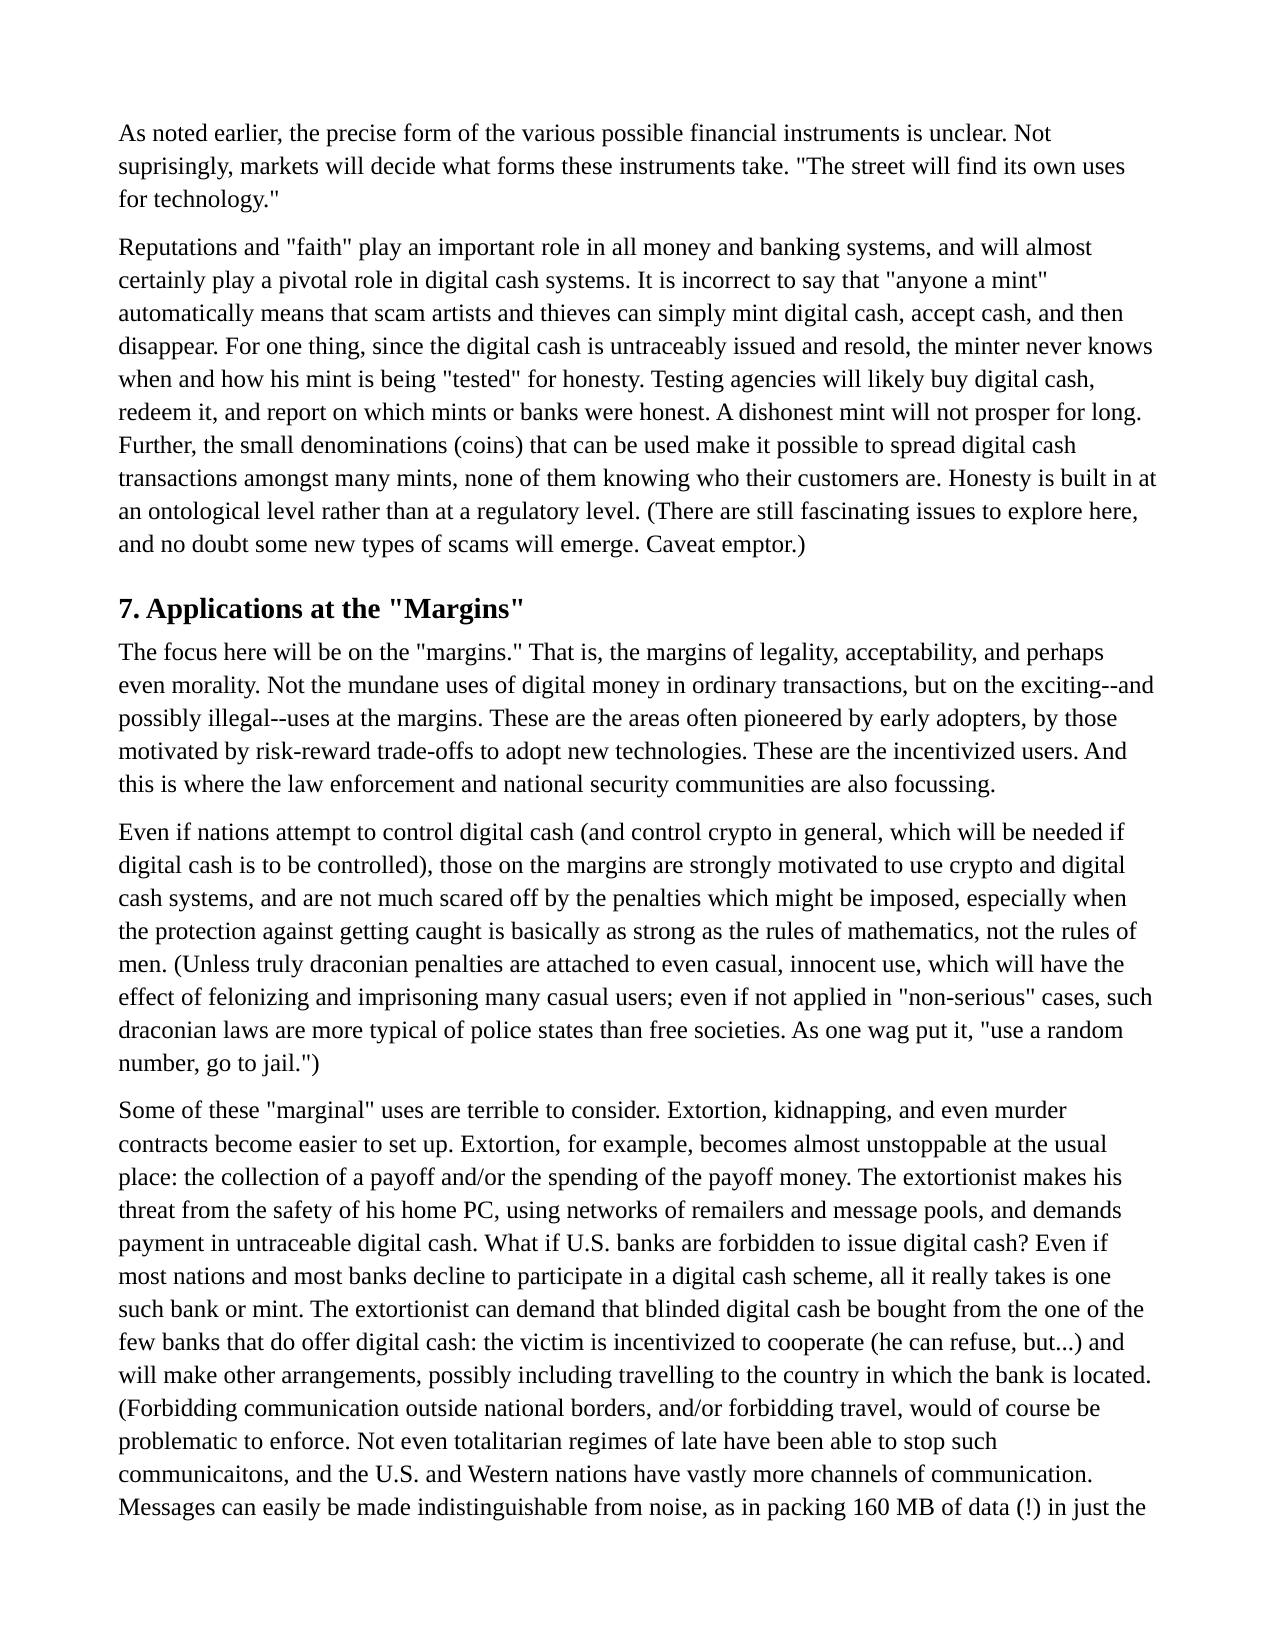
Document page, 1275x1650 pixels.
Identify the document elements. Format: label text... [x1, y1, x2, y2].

text Even if nations attempt to control digital cash (and control crypto in general, which will be needed if digital cash is to be controlled), those on the margins are strongly motivated to use crypto and digital cash systems, and are not much scared off by the penalties which might be imposed, especially when the protection against getting caught is basically as strong as the rules of mathematics, not the rules of men. (Unless truly draconian penalties are attached to even casual, innocent use, which will have the effect of felonizing and imprisoning many casual users; even if not applied in "non-serious" cases, such draconian laws are more typical of police states than free societies. As one wag put it, "use a random number, go to jail.") [118, 817, 1157, 1077]
text The focus here will be on the "margins." That is, the margins of legality, acceptability, and perhaps even morality. Not the mundane uses of digital money in ordinary transactions, but on the exciting--and possibly illegal--uses at the margins. These are the areas often pioneered by early adopters, by those motivated by risk-reward trade-offs to adopt new technologies. These are the incentivized users. And this is where the law enforcement and national security communities are also focussing. [118, 637, 1157, 798]
text As noted earlier, the precise form of the various possible financial instruments is unclear. Not suprisingly, markets will decide what forms these instruments take. "The street will find its own uses for technology." [118, 118, 1157, 213]
text Some of these "marginal" uses are terrible to consider. Extortion, kidnapping, and even murder contracts become easier to set up. Extortion, for example, becomes almost unstoppable at the usual place: the collection of a payoff and/or the spending of the payoff money. The extortionist makes his threat from the safety of his home PC, using networks of remailers and message pools, and demands payment in untraceable digital cash. What if U.S. banks are forbidden to issue digital cash? Even if most nations and most banks decline to participate in a digital cash scheme, all it really takes is one such bank or mint. The extortionist can demand that blinded digital cash be bought from the one of the few banks that do offer digital cash: the victim is incentivized to cooperate (he can refuse, but...) and will make other arrangements, possibly including travelling to the country in which the bank is located. (Forbidding communication outside national borders, and/or forbidding travel, would of course be problematic to enforce. Not even totalitarian regimes of late have been able to stop such communicaitons, and the U.S. and Western nations have vastly more channels of communication. Messages can easily be made indistinguishable from noise, as in packing 160 MB of data (!) in just the [118, 1096, 1157, 1521]
text Reputations and "faith" play an important role in all money and banking systems, and will almost certainly play a pivotal role in digital cash systems. It is incorrect to say that "anyone a mint" automatically means that scam artists and thieves can simply mint digital cash, accept cash, and then disappear. For one thing, since the digital cash is untraceably issued and resold, the minter never knows when and how his mint is being "tested" for honesty. Testing agencies will likely buy digital cash, redeem it, and report on which mints or banks were honest. A dishonest mint will not prosper for long. Further, the small denominations (coins) that can be used make it possible to spread digital cash transactions amongst many mints, none of them knowing who their customers are. Honesty is built in at an ontological level rather than at a regulatory level. (There are still fascinating issues to explore here, and no doubt some new types of scams will emerge. Caveat emptor.) [118, 232, 1157, 558]
subtitle 7. Applications at the "Margins" [118, 591, 1157, 625]
